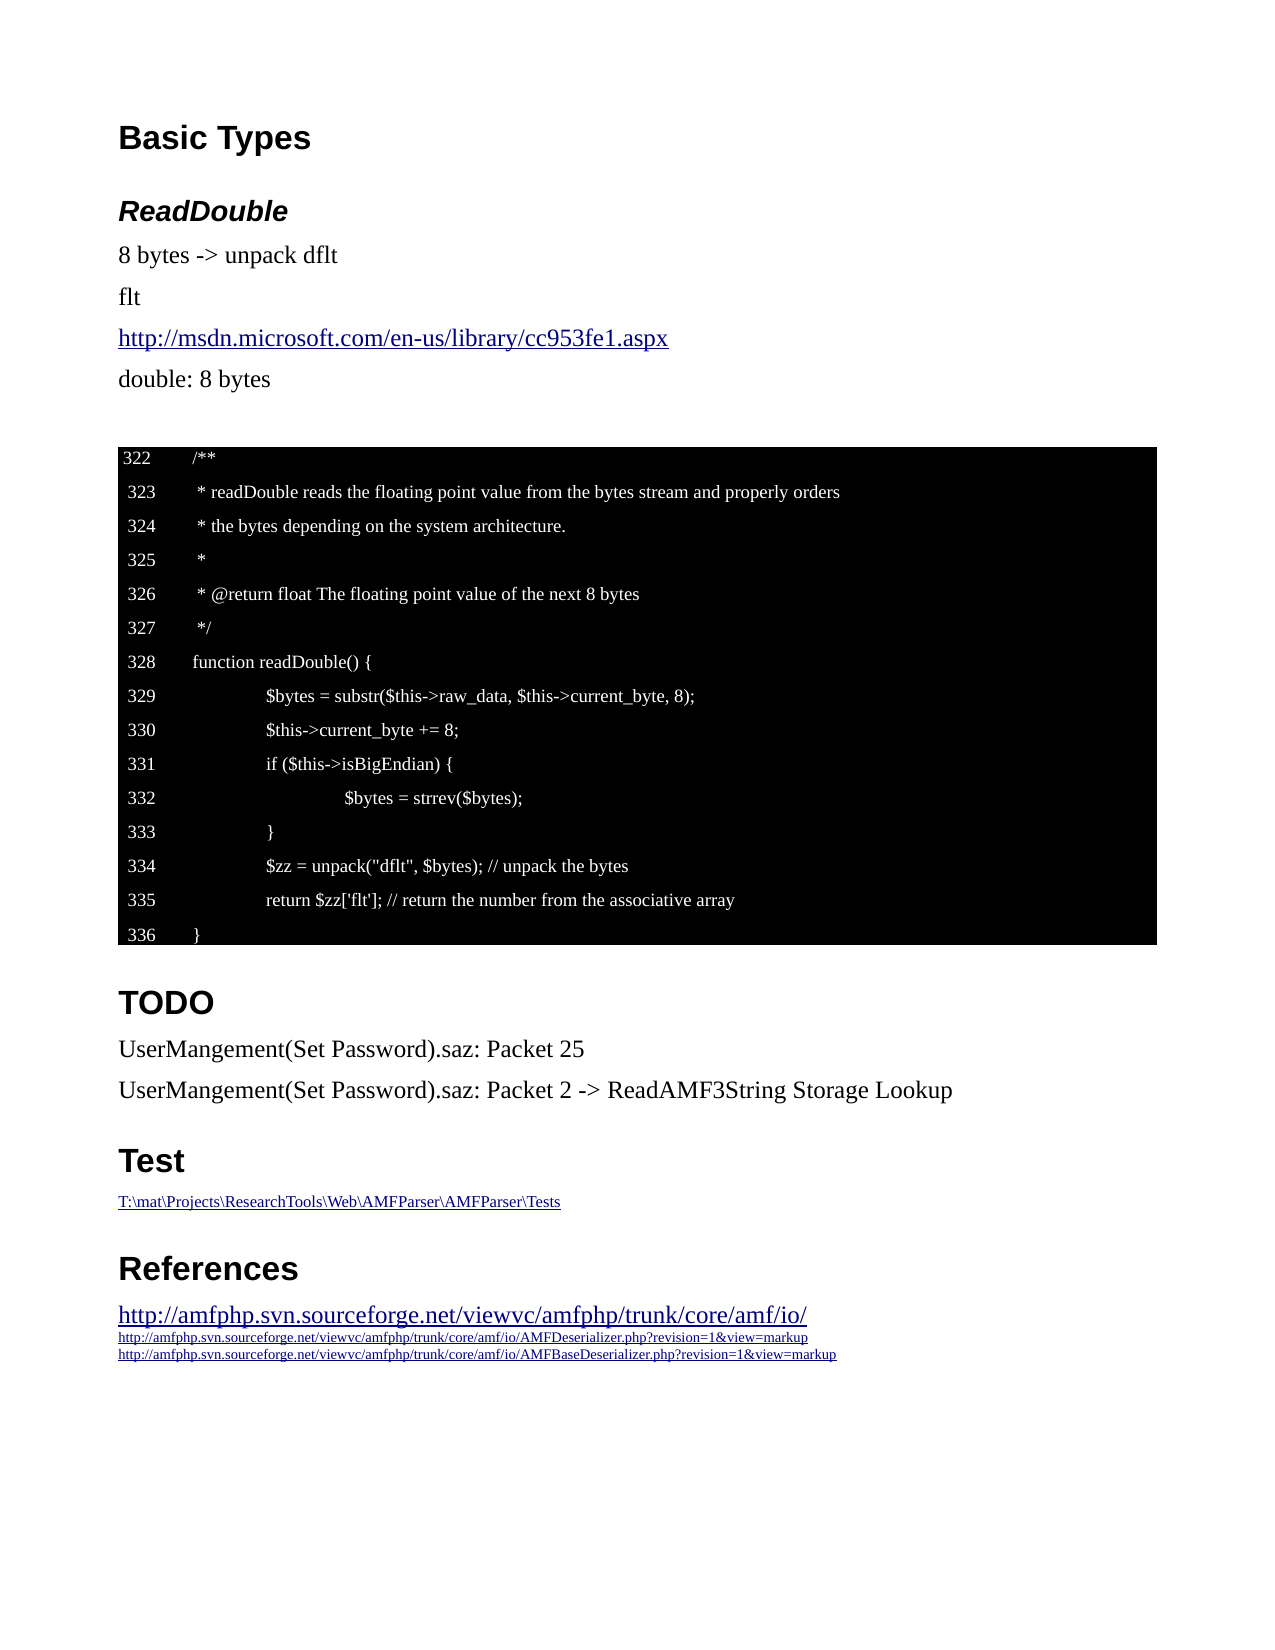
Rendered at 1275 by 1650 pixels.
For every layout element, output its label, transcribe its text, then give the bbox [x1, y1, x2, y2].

text 329 $bytes = substr($this->raw_data, $this->current_byte, 8); [118, 685, 1157, 707]
subtitle ReadDouble [118, 194, 1157, 228]
text http://amfphp.svn.sourceforge.net/viewvc/amfphp/trunk/core/amf/io/ [118, 1300, 1157, 1329]
text 325 * [118, 549, 1157, 570]
text 331 if ($this->isBigEndian) { [118, 753, 1157, 775]
text 333 } [118, 821, 1157, 843]
subtitle TODO [118, 982, 1157, 1021]
text 330 $this->current_byte += 8; [118, 719, 1157, 741]
subtitle Test [118, 1141, 1157, 1180]
text 332 $bytes = strrev($bytes); [118, 787, 1157, 809]
text T:\mat\Projects\ResearchTools\Web\AMFParser\AMFParser\Tests [118, 1192, 1157, 1211]
text http://amfphp.svn.sourceforge.net/viewvc/amfphp/trunk/core/amf/io/AMFDeserializer.php?revision=1&view=markup [118, 1329, 1157, 1346]
text 323 * readDouble reads the floating point value from the bytes stream and properly orders [118, 481, 1157, 502]
text UserMangement(Set Password).saz: Packet 25 [118, 1034, 1157, 1062]
text UserMangement(Set Password).saz: Packet 2 -> ReadAMF3String Storage Lookup [118, 1075, 1157, 1104]
text flt [118, 282, 1157, 310]
text 326 * @return float The floating point value of the next 8 bytes [118, 583, 1157, 604]
text 336 } [118, 923, 1157, 945]
subtitle Basic Types [118, 118, 1157, 157]
text 322 /** [118, 447, 1157, 468]
text http://amfphp.svn.sourceforge.net/viewvc/amfphp/trunk/core/amf/io/AMFBaseDeserializer.php?revision=1&view=markup [118, 1346, 1157, 1362]
text 324 * the bytes depending on the system architecture. [118, 515, 1157, 536]
text 334 $zz = unpack("dflt", $bytes); // unpack the bytes [118, 855, 1157, 877]
text 328 function readDouble() { [118, 651, 1157, 672]
text 335 return $zz['flt']; // return the number from the associative array [118, 889, 1157, 911]
text 8 bytes -> unpack dflt [118, 240, 1157, 269]
text 327 */ [118, 617, 1157, 638]
text double: 8 bytes [118, 364, 1157, 393]
text http://msdn.microsoft.com/en-us/library/cc953fe1.aspx [118, 323, 1157, 352]
subtitle References [118, 1249, 1157, 1288]
